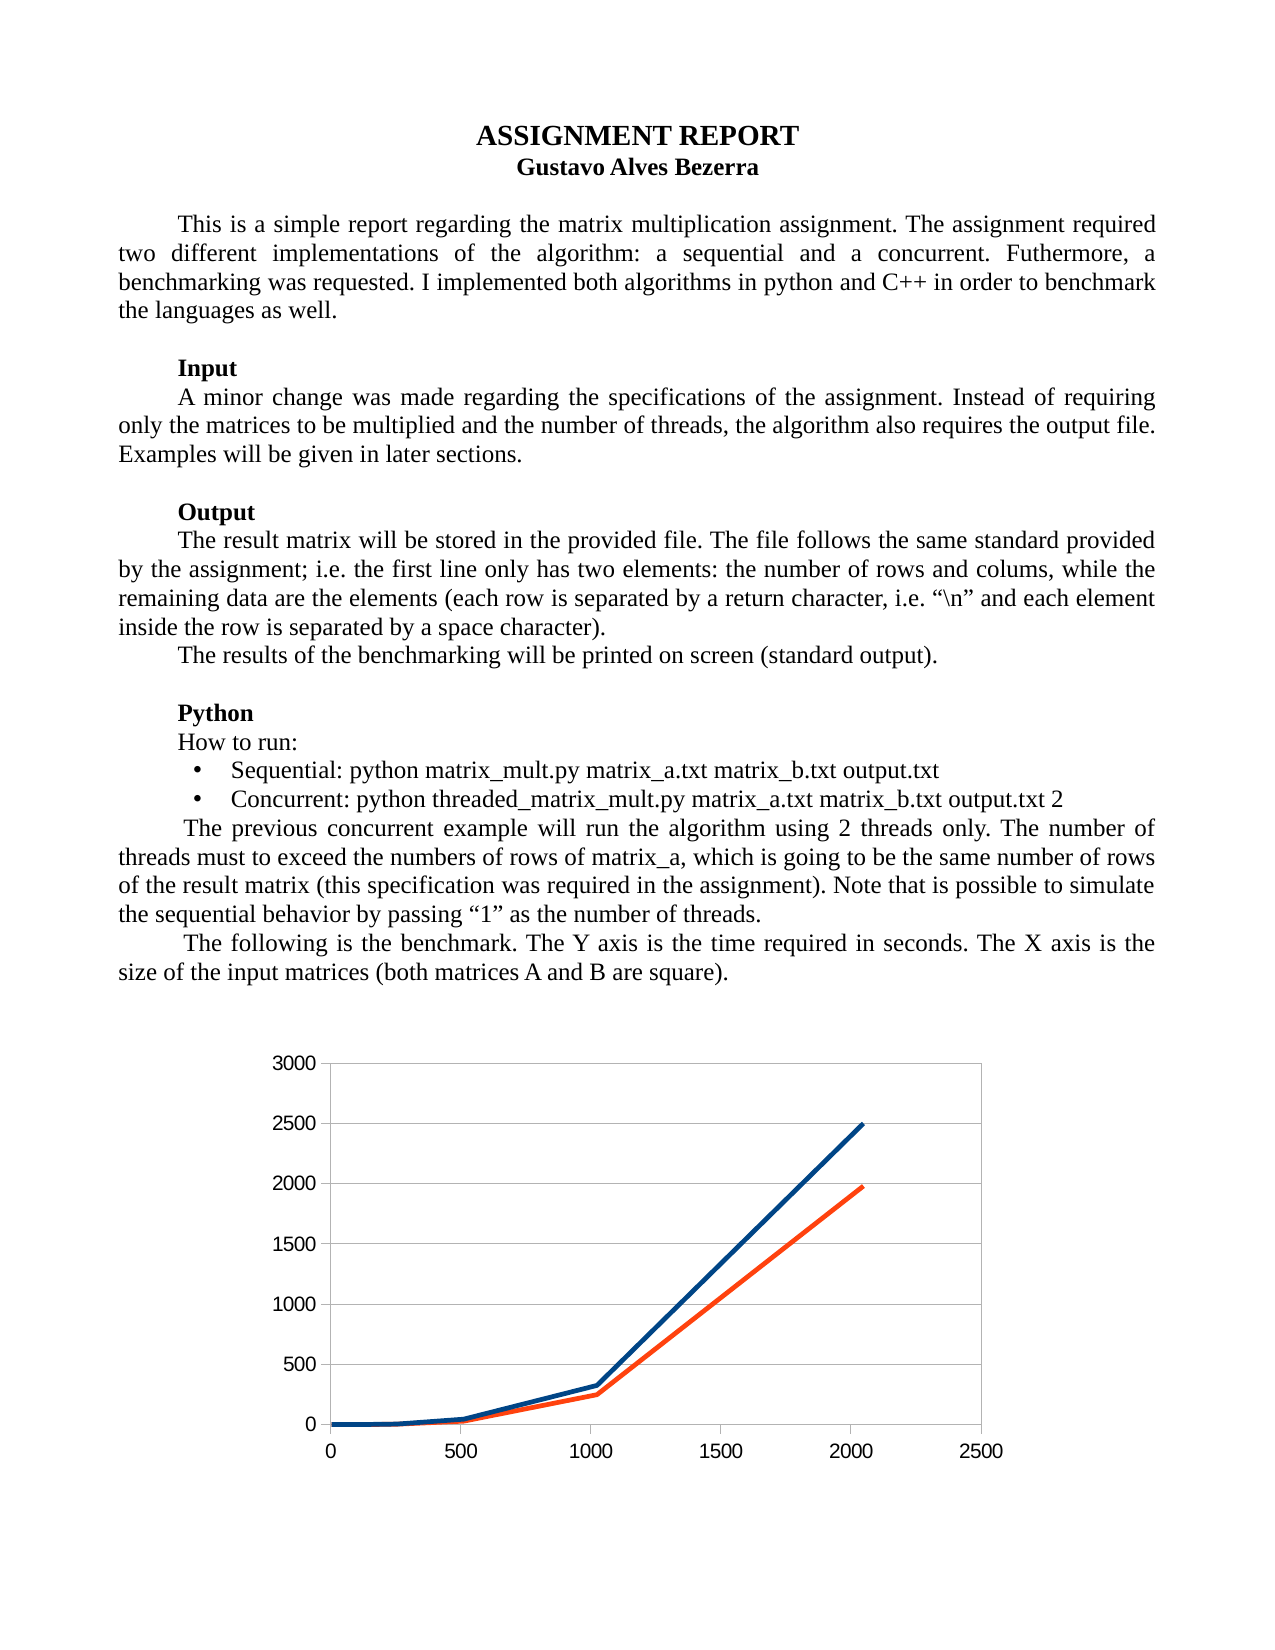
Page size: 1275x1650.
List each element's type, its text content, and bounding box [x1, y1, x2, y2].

text Output [118, 497, 1157, 525]
text The previous concurrent example will run the algorithm using 2 threads only. The number of threads must to exceed the numbers of rows of matrix_a, which is going to be the same number of rows of the result matrix (this specification was required in the assignment). Note that is possible to simulate the sequential behavior by passing “1” as the number of threads. [118, 813, 1157, 928]
text The following is the benchmark. The Y axis is the time required in seconds. The X axis is the size of the input matrices (both matrices A and B are square). [118, 928, 1157, 985]
text This is a simple report regarding the matrix multiplication assignment. The assignment required two different implementations of the algorithm: a sequential and a concurrent. Futhermore, a benchmarking was requested. I implemented both algorithms in python and C++ in order to benchmark the languages as well. [118, 209, 1157, 324]
text ASSIGNMENT REPORT [118, 118, 1157, 152]
list Sequential: python matrix_mult.py matrix_a.txt matrix_b.txt output.txt [193, 755, 1157, 784]
text How to run: [118, 727, 1157, 755]
text Gustavo Alves Bezerra [118, 152, 1157, 180]
text Python [118, 698, 1157, 727]
list Concurrent: python threaded_matrix_mult.py matrix_a.txt matrix_b.txt output.txt 2 [193, 784, 1157, 813]
text Input [118, 353, 1157, 382]
text The result matrix will be stored in the provided file. The file follows the same standard provided by the assignment; i.e. the first line only has two elements: the number of rows and colums, while the remaining data are the elements (each row is separated by a return character, i.e. “\n” and each element inside the row is separated by a space character). [118, 525, 1157, 640]
text The results of the benchmarking will be printed on screen (standard output). [118, 640, 1157, 669]
text A minor change was made regarding the specifications of the assignment. Instead of requiring only the matrices to be multiplied and the number of threads, the algorithm also requires the output file. Examples will be given in later sections. [118, 382, 1157, 468]
